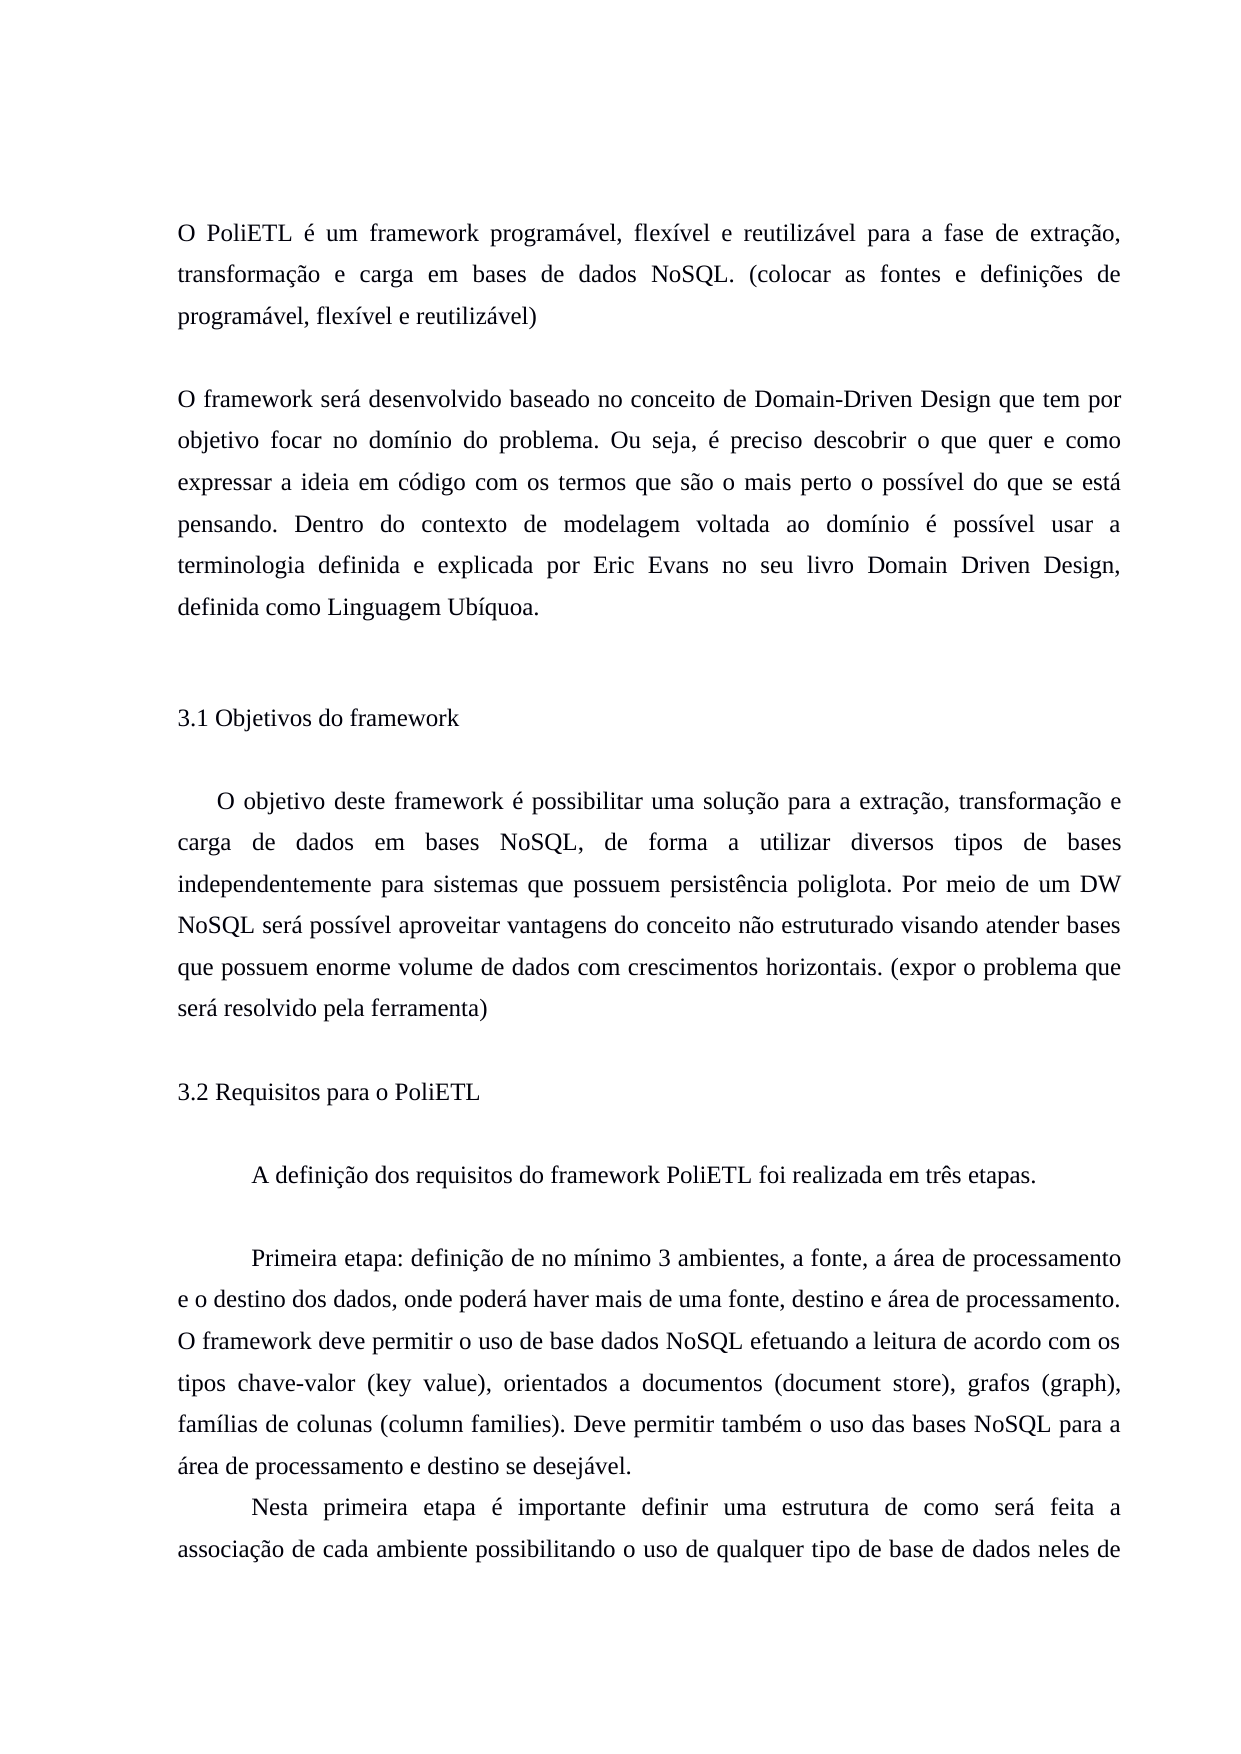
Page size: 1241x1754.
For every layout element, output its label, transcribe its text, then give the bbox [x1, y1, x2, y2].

text Nesta primeira etapa é importante definir uma estrutura de como será feita a associação de cada ambiente possibilitando o uso de qualquer tipo de base de dados neles de [177, 1493, 1122, 1563]
text O framework será desenvolvido baseado no conceito de Domain-Driven Design que tem por objetivo focar no domínio do problema. Ou seja, é preciso descobrir o que quer e como expressar a ideia em código com os termos que são o mais perto o possível do que se está pensando. Dentro do contexto de modelagem voltada ao domínio é possível usar a terminologia definida e explicada por Eric Evans no seu livro Domain Driven Design, definida como Linguagem Ubíquoa. [177, 385, 1122, 621]
text A definição dos requisitos do framework PoliETL foi realizada em três etapas. [177, 1161, 1122, 1188]
text 3.2 Requisitos para o PoliETL [177, 1078, 1122, 1105]
text O objetivo deste framework é possibilitar uma solução para a extração, transformação e carga de dados em bases NoSQL, de forma a utilizar diversos tipos de bases independentemente para sistemas que possuem persistência poliglota. Por meio de um DW NoSQL será possível aproveitar vantagens do conceito não estruturado visando atender bases que possuem enorme volume de dados com crescimentos horizontais. (expor o problema que será resolvido pela ferramenta) [177, 787, 1122, 1022]
text 3.1 Objetivos do framework [177, 704, 1122, 731]
text Primeira etapa: definição de no mínimo 3 ambientes, a fonte, a área de processamento e o destino dos dados, onde poderá haver mais de uma fonte, destino e área de processamento. O framework deve permitir o uso de base dados NoSQL efetuando a leitura de acordo com os tipos chave-valor (key value), orientados a documentos (document store), grafos (graph), famílias de colunas (column families). Deve permitir também o uso das bases NoSQL para a área de processamento e destino se desejável. [177, 1244, 1122, 1479]
text O PoliETL é um framework programável, flexível e reutilizável para a fase de extração, transformação e carga em bases de dados NoSQL. (colocar as fontes e definições de programável, flexível e reutilizável) [177, 219, 1122, 329]
